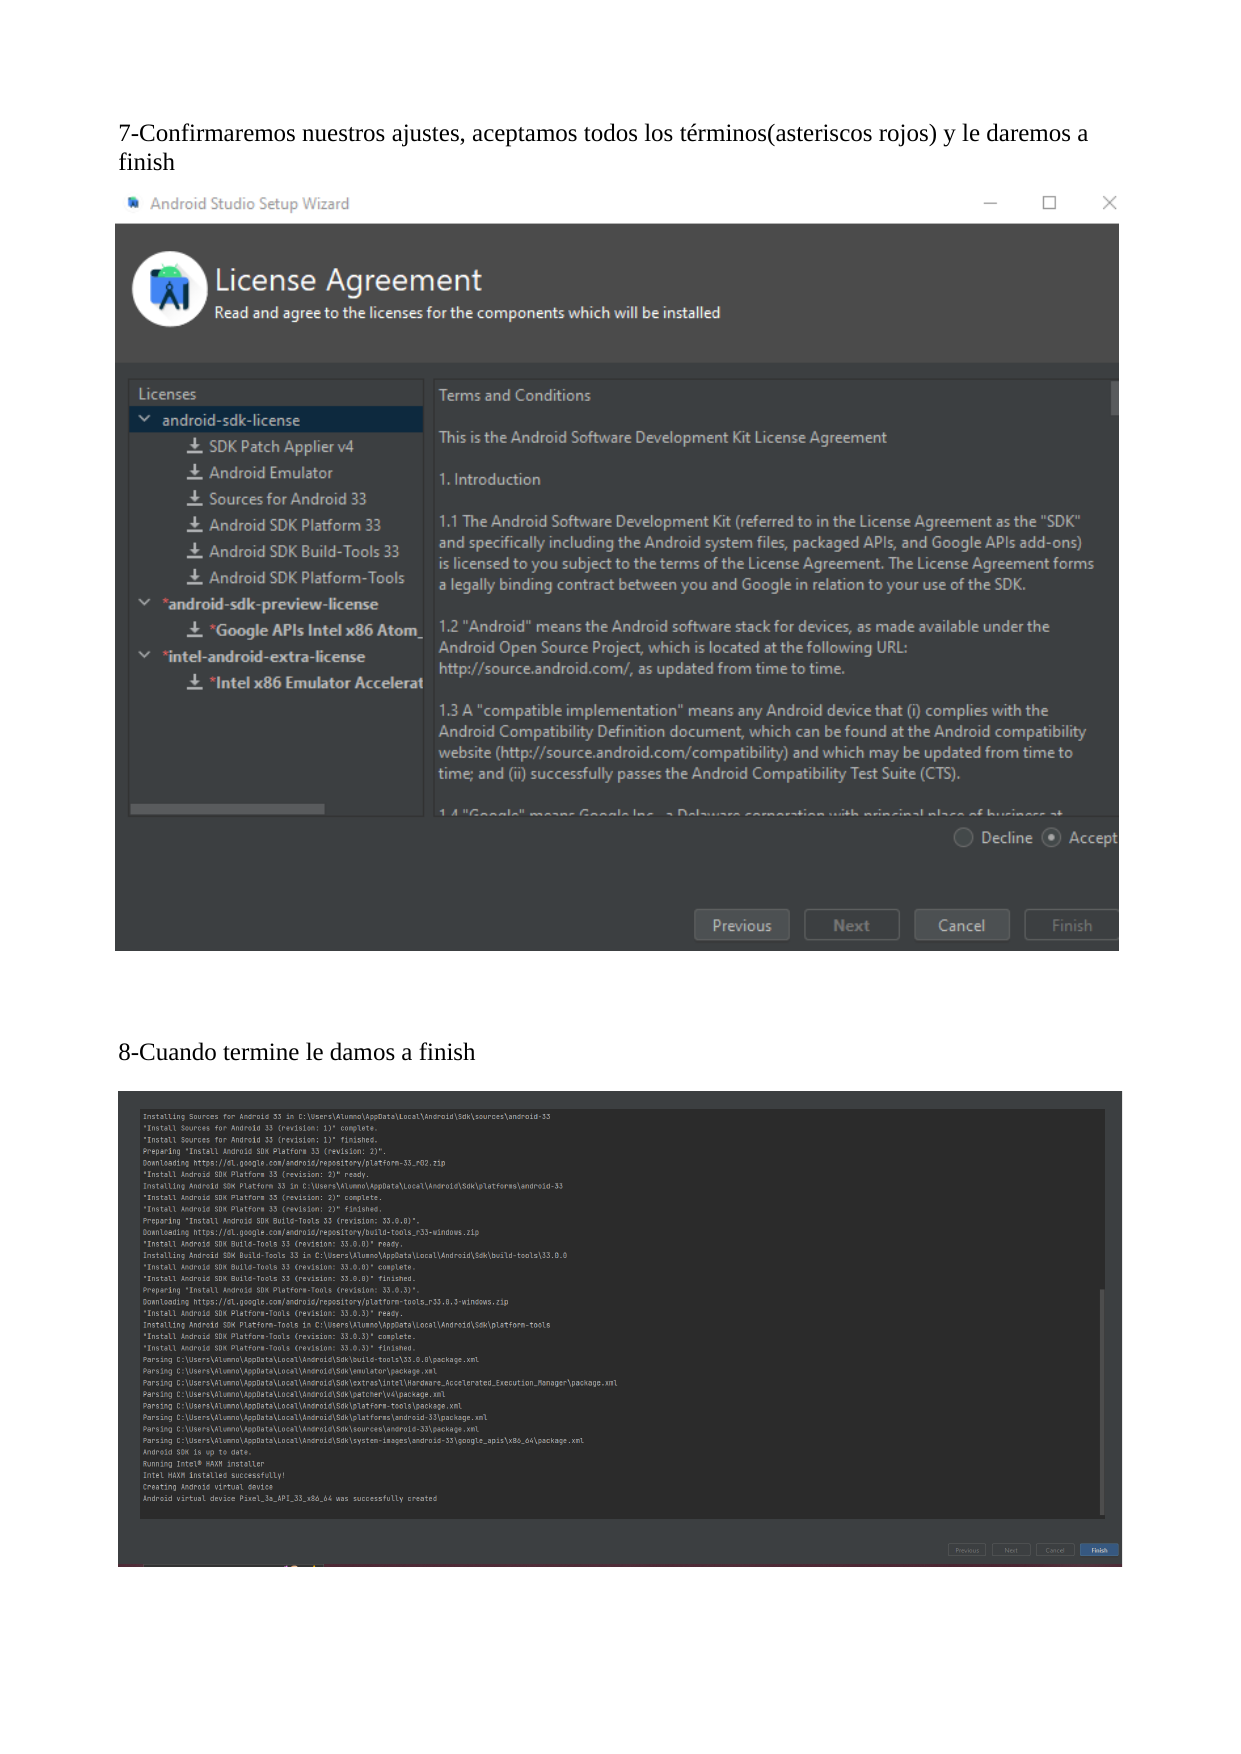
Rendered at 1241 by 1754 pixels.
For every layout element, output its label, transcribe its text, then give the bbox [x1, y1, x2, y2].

picture [118, 1091, 1123, 1567]
picture [115, 187, 1119, 951]
text 8-Cuando termine le damos a finish [118, 1037, 1122, 1065]
text 7-Confirmaremos nuestros ajustes, aceptamos todos los términos(asteriscos rojos) y le daremos a finish [118, 118, 1122, 176]
